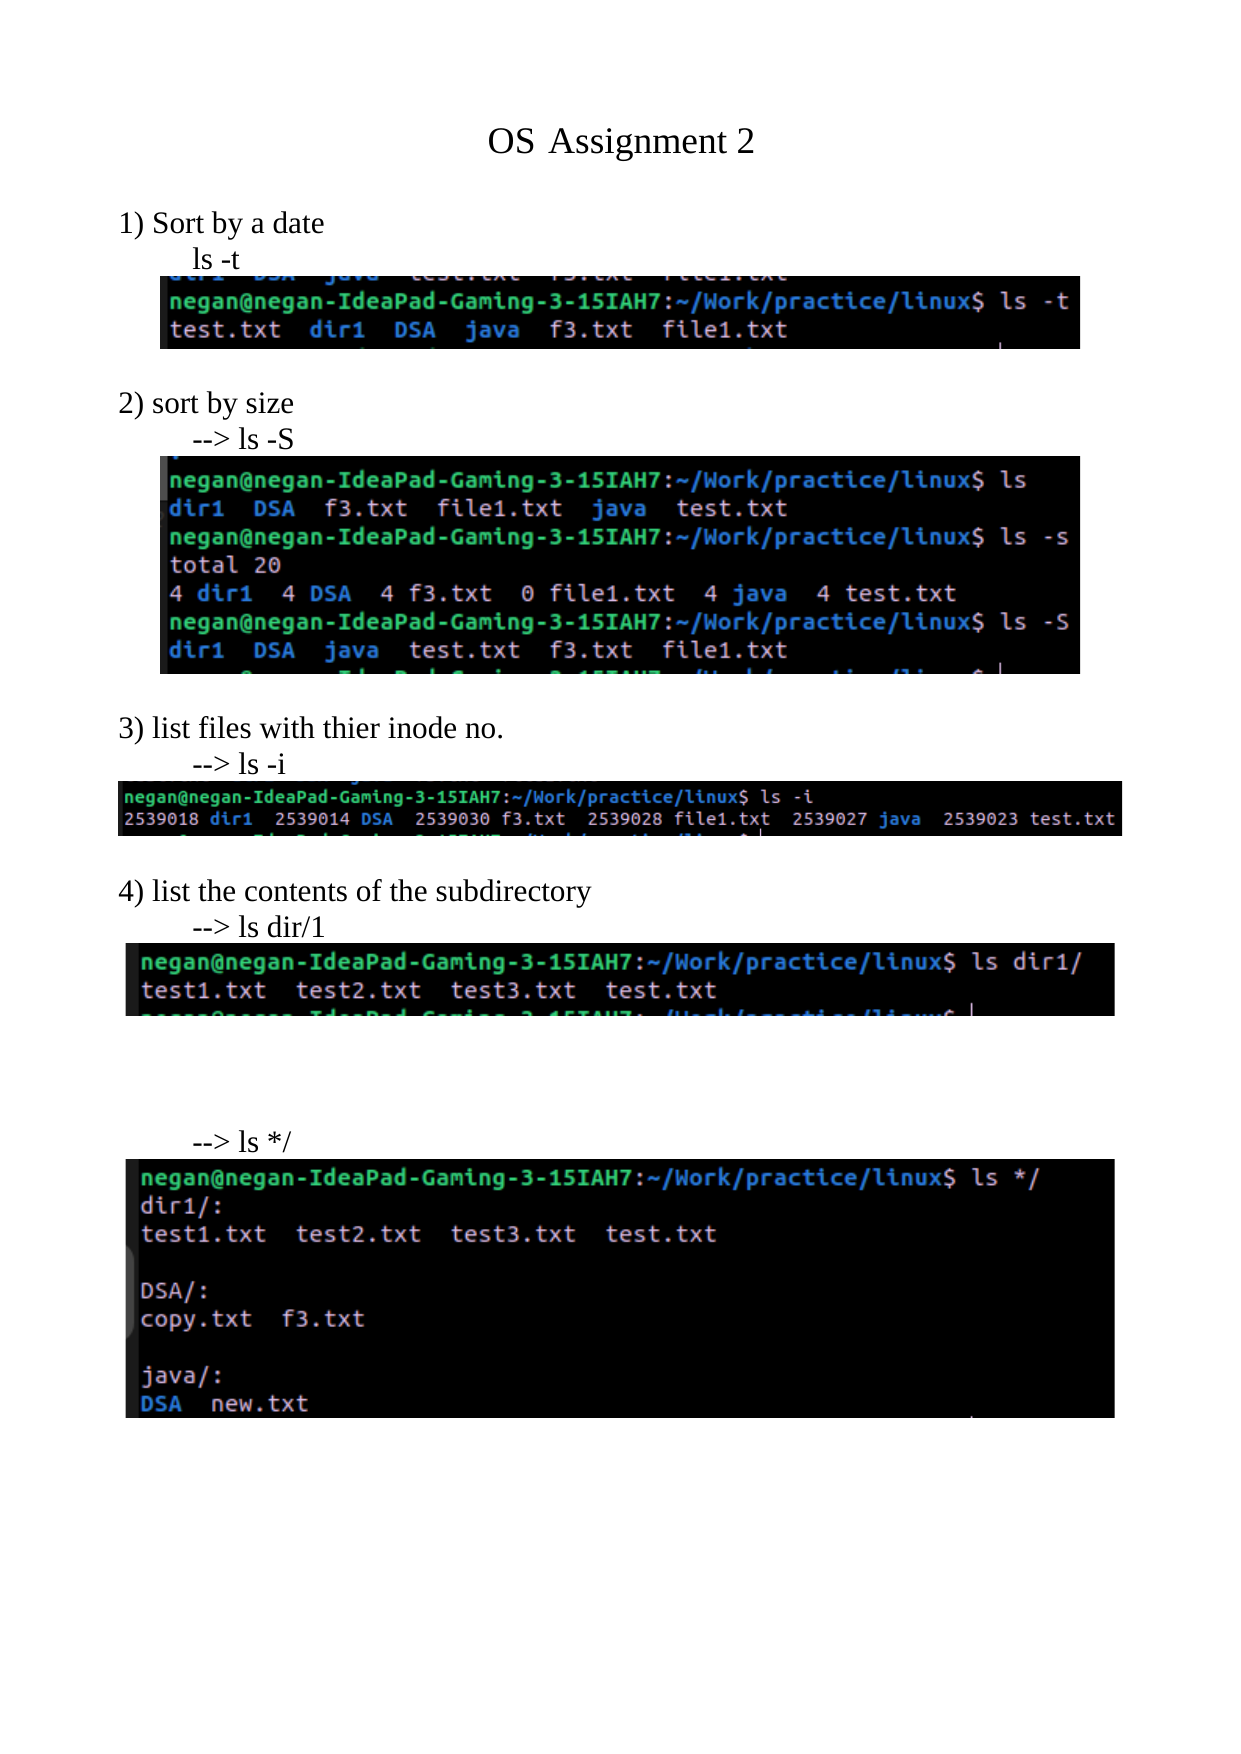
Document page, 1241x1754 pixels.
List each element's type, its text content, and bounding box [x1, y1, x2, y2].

text OS Assignment 2 [118, 118, 1122, 161]
text --> ls -S [118, 420, 1122, 456]
picture [125, 943, 1115, 1016]
picture [118, 781, 1123, 836]
text 2) sort by size [118, 384, 1122, 420]
text 4) list the contents of the subdirectory [118, 872, 1122, 908]
text 1) Sort by a date [118, 204, 1122, 240]
text --> ls */ [118, 1123, 1122, 1159]
picture [125, 1159, 1115, 1418]
text 3) list files with thier inode no. [118, 709, 1122, 745]
text ls -t [118, 240, 1122, 276]
text --> ls -i [118, 745, 1122, 781]
text --> ls dir/1 [118, 908, 1122, 944]
picture [160, 456, 1081, 674]
picture [160, 276, 1081, 349]
